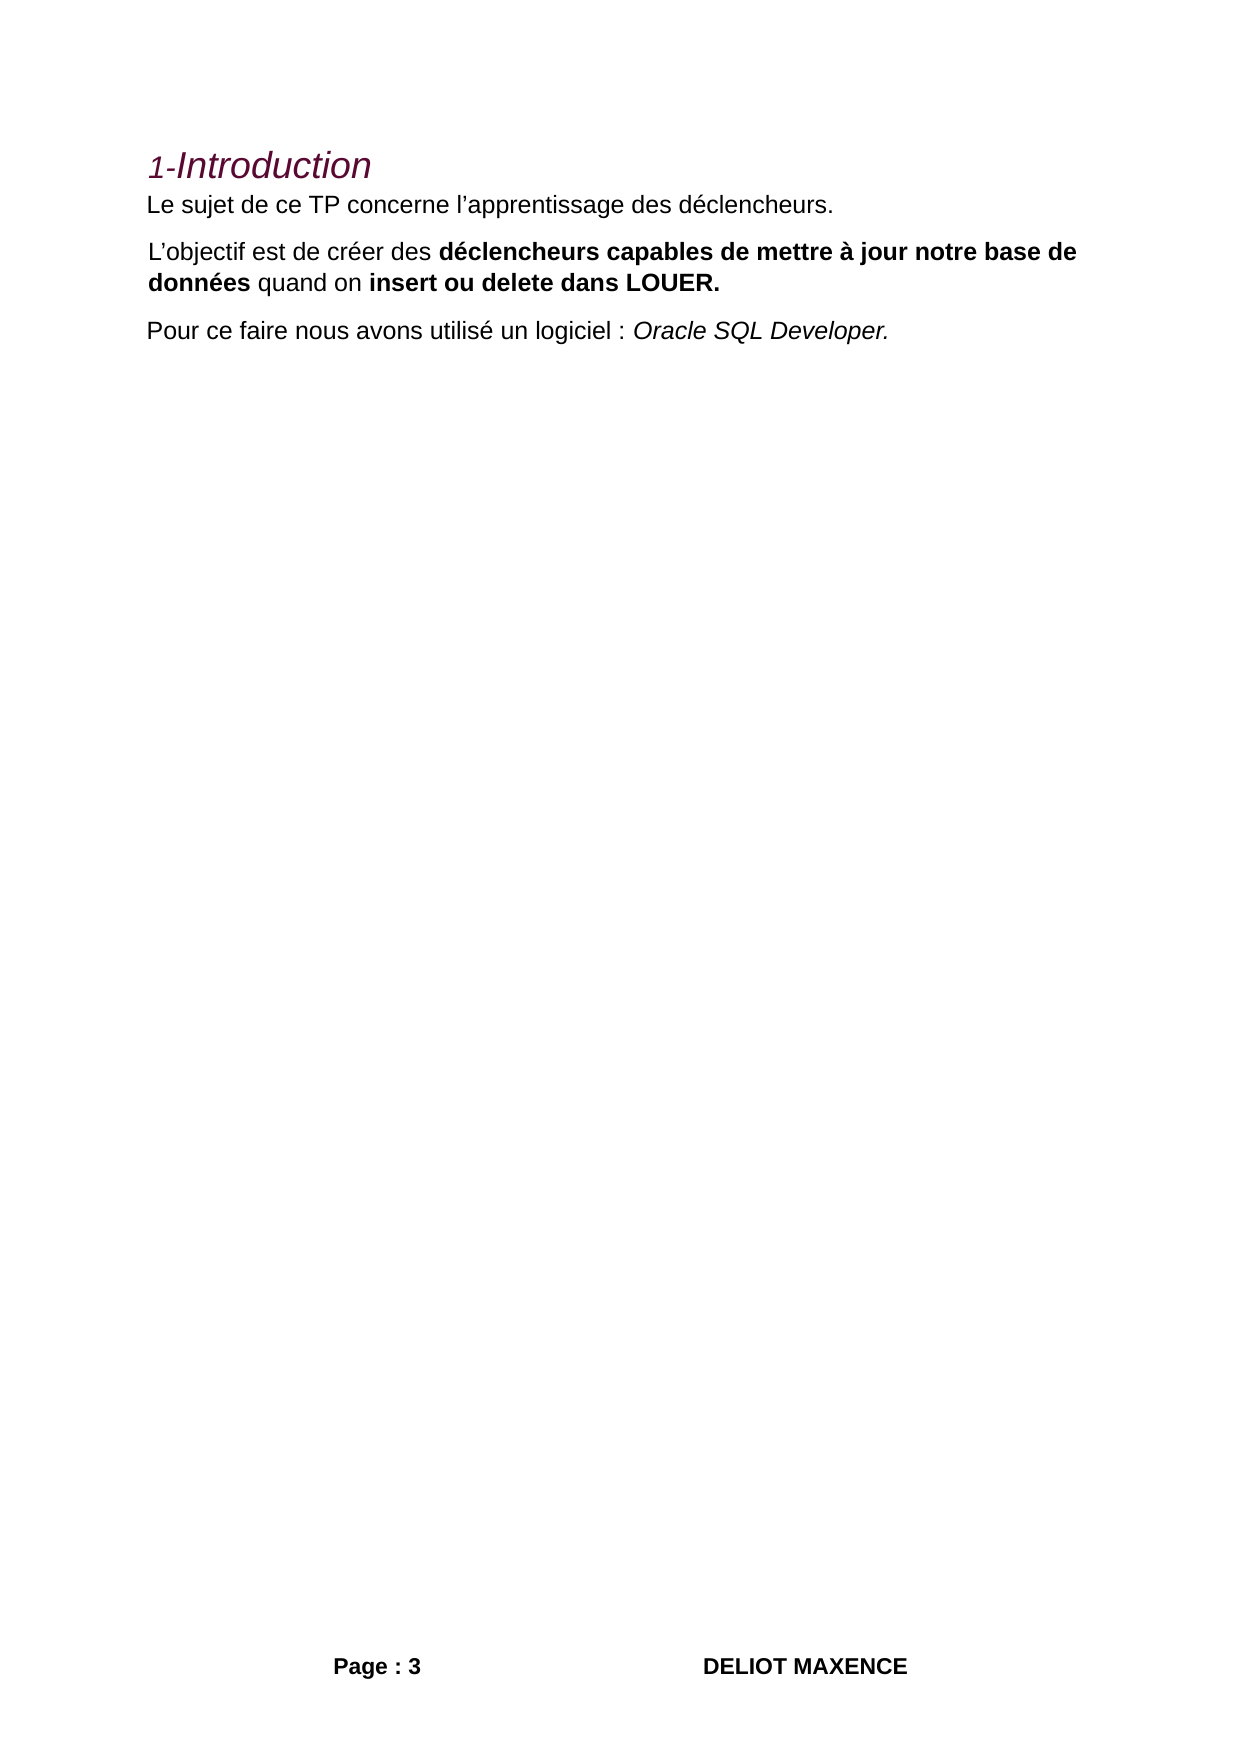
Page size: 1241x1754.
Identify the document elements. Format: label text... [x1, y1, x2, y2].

subtitle 1-Introduction [148, 143, 1093, 186]
text L’objectif est de créer des déclencheurs capables de mettre à jour notre base de données quand on insert ou delete dans LOUER. [148, 237, 1093, 297]
text Le sujet de ce TP concerne l’apprentissage des déclencheurs. [146, 190, 1093, 218]
text Pour ce faire nous avons utilisé un logiciel : Oracle SQL Developer. [146, 316, 1093, 345]
